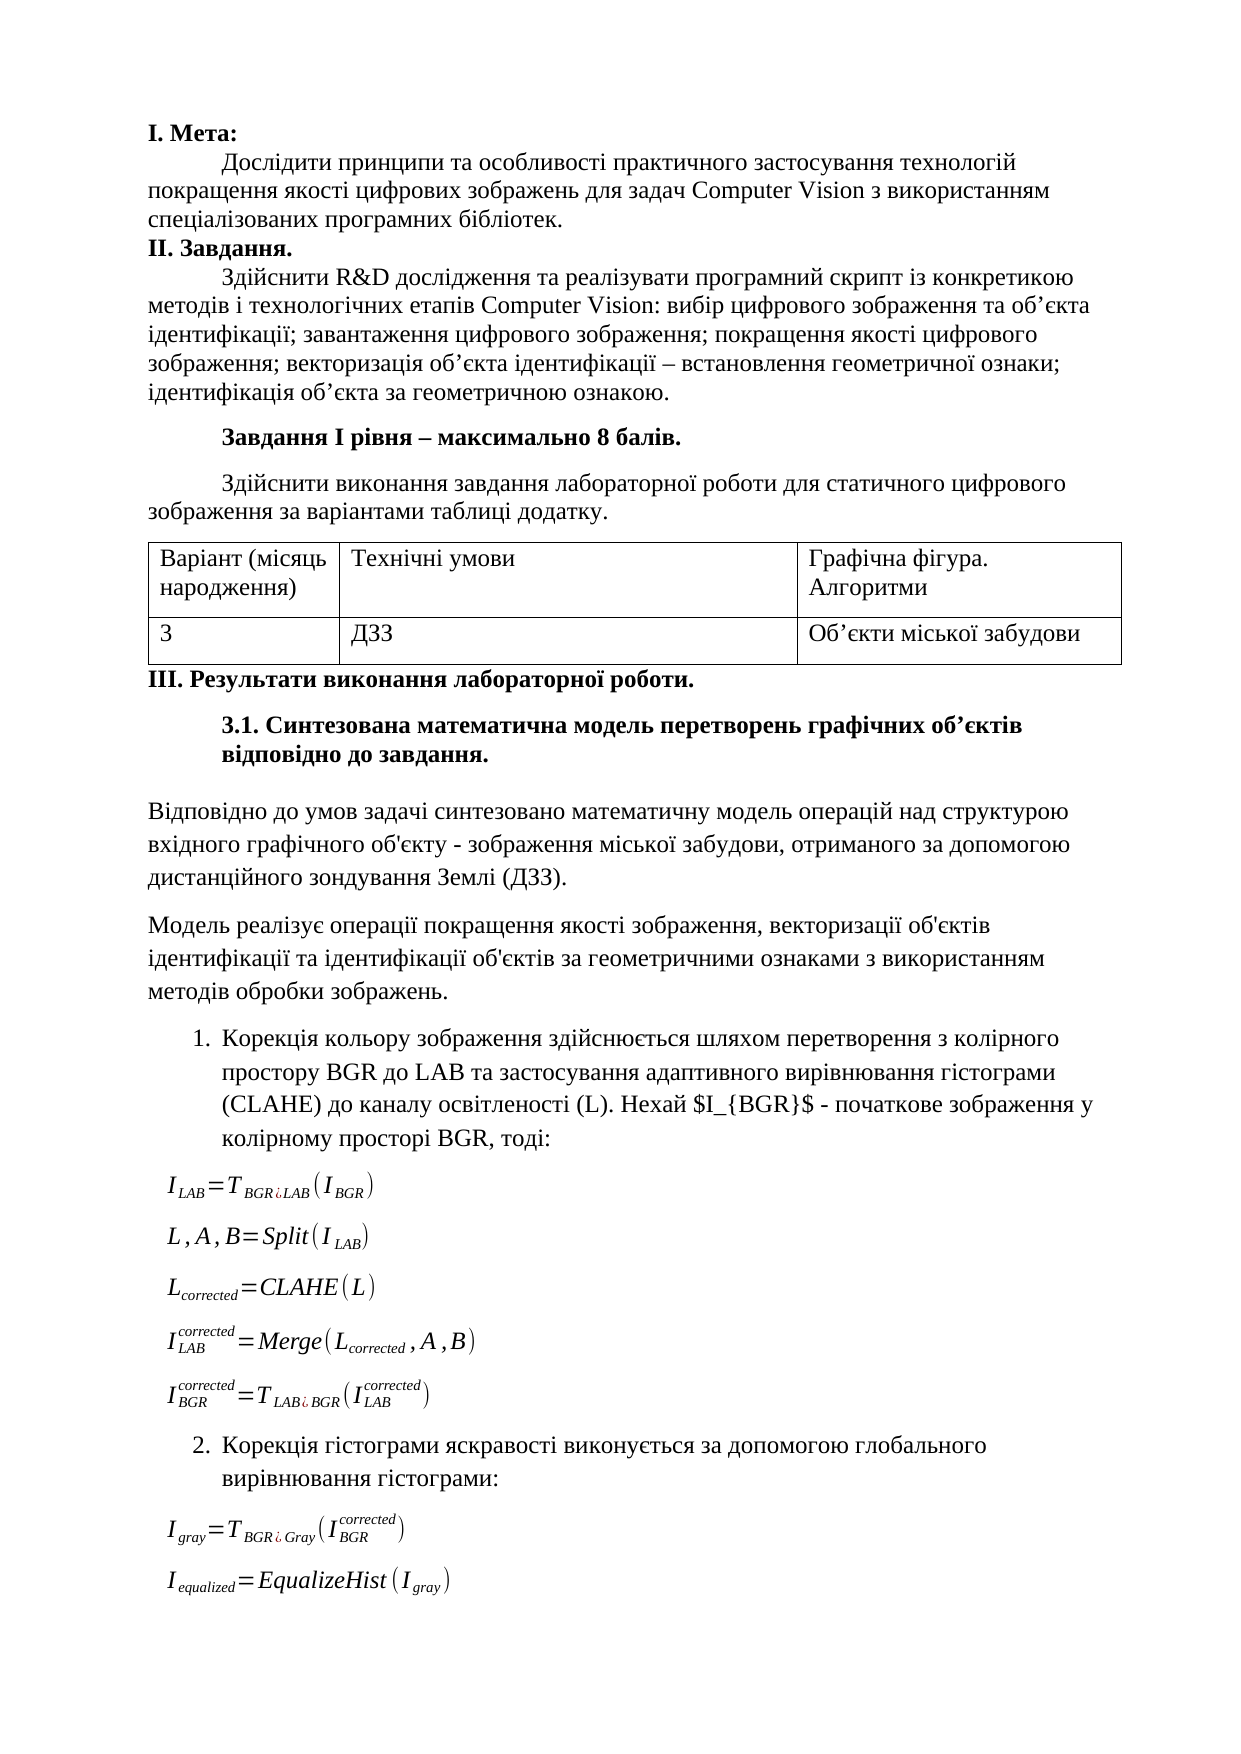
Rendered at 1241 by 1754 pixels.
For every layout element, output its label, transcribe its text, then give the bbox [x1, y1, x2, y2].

text І. Мета: [148, 118, 1122, 147]
list Корекція кольору зображення здійснюється шляхом перетворення з колірного простору BGR до LAB та застосування адаптивного вирівнювання гістограми (CLAHE) до каналу освітленості (L). Нехай $I_{BGR}$ - початкове зображення у колірному просторі BGR, тоді: [192, 1023, 1122, 1151]
text спеціалізованих програмних бібліотек. [148, 204, 1122, 233]
table_header Технічні умови [340, 543, 797, 617]
text Модель реалізує операції покращення якості зображення, векторизації об'єктів ідентифікації та ідентифікації об'єктів за геометричними ознаками з використанням методів обробки зображень. [148, 910, 1122, 1005]
table_cell Об’єкти міської забудови [798, 618, 1121, 663]
table_header Варіант (місяць народження) [149, 543, 339, 617]
text Відповідно до умов задачі синтезовано математичну модель операцій над структурою вхідного графічного об'єкту - зображення міської забудови, отриманого за допомогою дистанційного зондування Землі (ДЗЗ). [148, 796, 1122, 891]
table_header Графічна фігура. Алгоритми [798, 543, 1121, 617]
text покращення якості цифрових зображень для задач Computer Vision з використанням [148, 176, 1122, 204]
text Завдання І рівня – максимально 8 балів. [148, 422, 1122, 451]
list Корекція гістограми яскравості виконується за допомогою глобального вирівнювання гістограми: [192, 1430, 1122, 1492]
text Здійснити виконання завдання лабораторної роботи для статичного цифрового зображення за варіантами таблиці додатку. [148, 468, 1122, 525]
text ІІ. Завдання. [148, 233, 1122, 262]
text ІІІ. Результати виконання лабораторної роботи. [148, 665, 1122, 693]
table_cell 3 [149, 618, 339, 663]
text Дослідити принципи та особливості практичного застосування технологій [148, 147, 1122, 176]
table_cell ДЗЗ [340, 618, 797, 663]
text 3.1. Синтезована математична модель перетворень графічних об’єктів відповідно до завдання. [221, 710, 1122, 767]
text Здійснити R&D дослідження та реалізувати програмний скрипт із конкретикою методів і технологічних етапів Computer Vision: вибір цифрового зображення та об’єкта ідентифікації; завантаження цифрового зображення; покращення якості цифрового зображення; векторизація об’єкта ідентифікації – встановлення геометричної ознаки; ідентифікація об’єкта за геометричною ознакою. [148, 262, 1122, 406]
